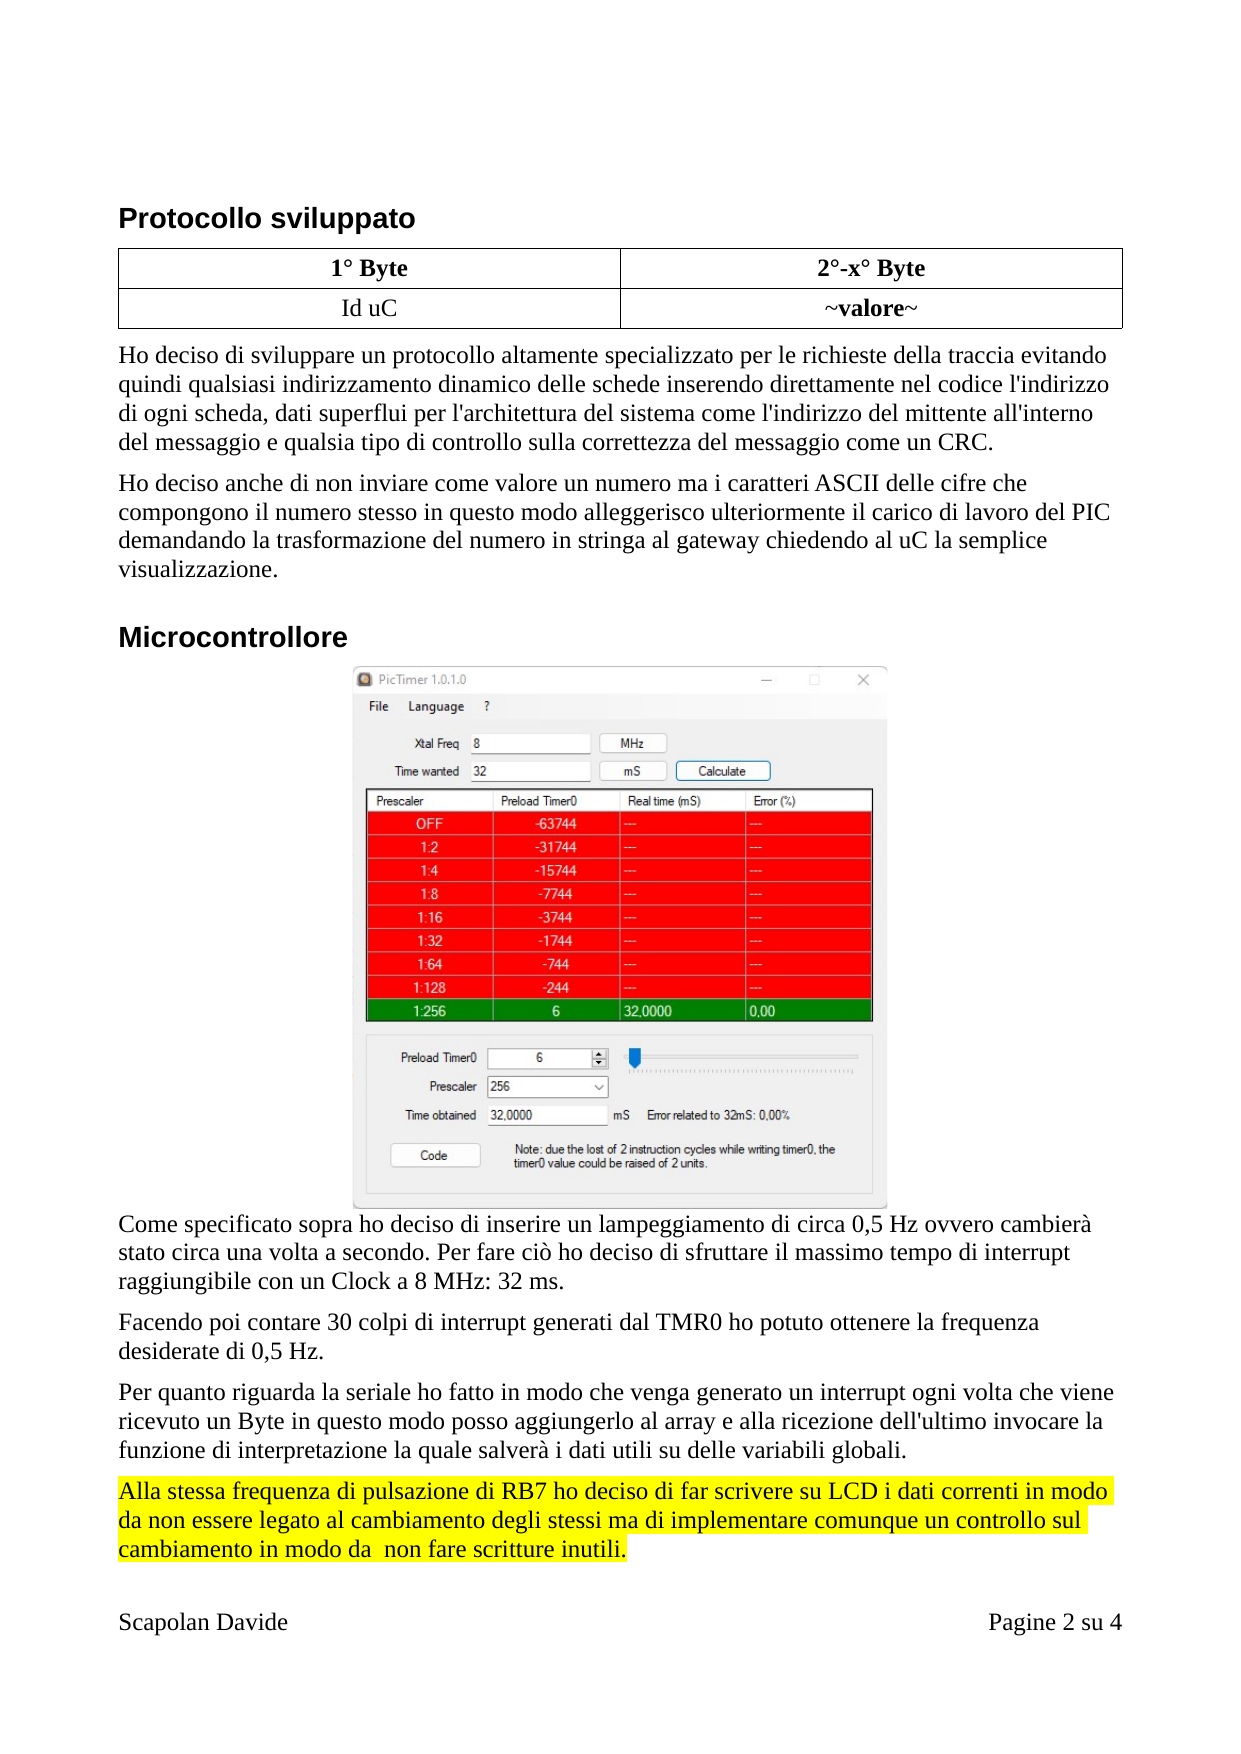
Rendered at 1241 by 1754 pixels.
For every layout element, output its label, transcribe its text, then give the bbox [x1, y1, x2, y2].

subtitle Protocollo sviluppato [118, 201, 1122, 235]
table_cell Id uC [119, 289, 620, 328]
text Alla stessa frequenza di pulsazione di RB7 ho deciso di far scrivere su LCD i dati correnti in modo da non essere legato al cambiamento degli stessi ma di implementare comunque un controllo sul cambiamento in modo da non fare scritture inutili. [118, 1476, 1122, 1562]
table_header 2°-x° Byte [621, 249, 1122, 288]
table_header 1° Byte [119, 249, 620, 288]
table_cell ~valore~ [621, 289, 1122, 328]
text Per quanto riguarda la seriale ho fatto in modo che venga generato un interrupt ogni volta che viene ricevuto un Byte in questo modo posso aggiungerlo al array e alla ricezione dell'ultimo invocare la funzione di interpretazione la quale salverà i dati utili su delle variabili globali. [118, 1377, 1122, 1464]
text Ho deciso di sviluppare un protocollo altamente specializzato per le richieste della traccia evitando quindi qualsiasi indirizzamento dinamico delle schede inserendo direttamente nel codice l'indirizzo di ogni scheda, dati superflui per l'architettura del sistema come l'indirizzo del mittente all'interno del messaggio e qualsia tipo di controllo sulla correttezza del messaggio come un CRC. [118, 341, 1122, 456]
text Facendo poi contare 30 colpi di interrupt generati dal TMR0 ho potuto ottenere la frequenza desiderate di 0,5 Hz. [118, 1307, 1122, 1365]
text Come specificato sopra ho deciso di inserire un lampeggiamento di circa 0,5 Hz ovvero cambierà stato circa una volta a secondo. Per fare ciò ho deciso di sfruttare il massimo tempo di interrupt raggiungibile con un Clock a 8 MHz: 32 ms. [118, 667, 1122, 1295]
text Ho deciso anche di non inviare come valore un numero ma i caratteri ASCII delle cifre che compongono il numero stesso in questo modo alleggerisco ulteriormente il carico di lavoro del PIC demandando la trasformazione del numero in stringa al gateway chiedendo al uC la semplice visualizzazione. [118, 468, 1122, 583]
picture [352, 666, 888, 1209]
subtitle Microcontrollore [118, 621, 1122, 654]
